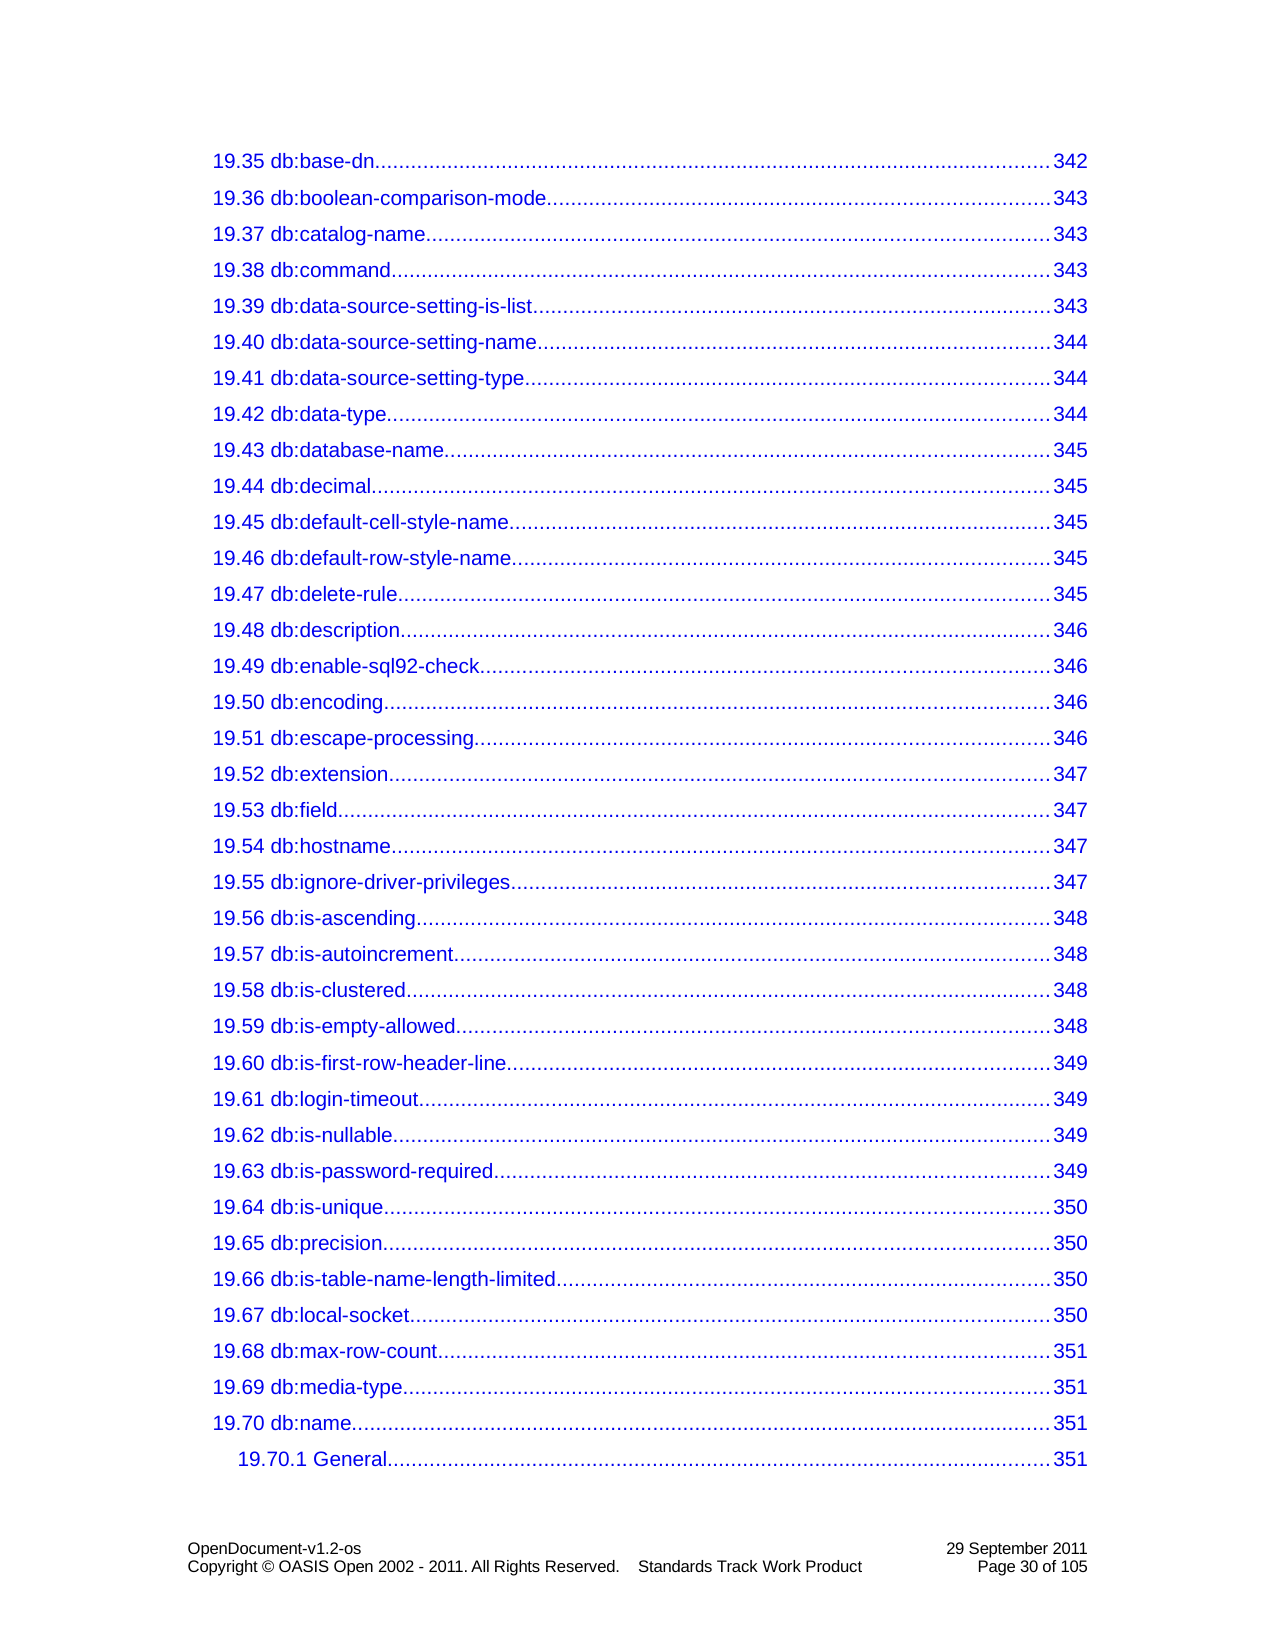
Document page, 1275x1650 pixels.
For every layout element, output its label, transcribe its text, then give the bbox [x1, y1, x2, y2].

text 19.65 db:precision 350 [212, 1231, 1088, 1255]
text 19.40 db:data-source-setting-name 344 [212, 330, 1088, 354]
text 19.69 db:media-type 351 [212, 1375, 1088, 1399]
text 19.63 db:is-password-required 349 [212, 1159, 1088, 1183]
text 19.55 db:ignore-driver-privileges 347 [212, 871, 1088, 894]
text 19.46 db:default-row-style-name 345 [212, 546, 1088, 570]
text 19.53 db:field 347 [212, 799, 1088, 822]
text 19.50 db:encoding 346 [212, 691, 1088, 714]
text 19.68 db:max-row-count 351 [212, 1339, 1088, 1363]
text 19.52 db:extension 347 [212, 763, 1088, 786]
text 19.41 db:data-source-setting-type 344 [212, 366, 1088, 390]
text 19.58 db:is-clustered 348 [212, 979, 1088, 1002]
text 19.57 db:is-autoincrement 348 [212, 943, 1088, 966]
text 19.66 db:is-table-name-length-limited 350 [212, 1267, 1088, 1291]
text 19.43 db:database-name 345 [212, 438, 1088, 462]
text 19.45 db:default-cell-style-name 345 [212, 510, 1088, 534]
text 19.49 db:enable-sql92-check 346 [212, 654, 1088, 678]
text 19.36 db:boolean-comparison-mode 343 [212, 186, 1088, 209]
text 19.35 db:base-dn 342 [212, 150, 1088, 173]
text 19.60 db:is-first-row-header-line 349 [212, 1051, 1088, 1074]
text 19.59 db:is-empty-allowed 348 [212, 1015, 1088, 1038]
text 19.38 db:command 343 [212, 258, 1088, 282]
text 19.67 db:local-socket 350 [212, 1303, 1088, 1327]
text 19.54 db:hostname 347 [212, 835, 1088, 858]
text 19.48 db:description 346 [212, 618, 1088, 642]
text 19.51 db:escape-processing 346 [212, 727, 1088, 750]
text 19.39 db:data-source-setting-is-list 343 [212, 294, 1088, 318]
text 19.42 db:data-type 344 [212, 402, 1088, 426]
text 19.62 db:is-nullable 349 [212, 1123, 1088, 1147]
text 19.61 db:login-timeout 349 [212, 1087, 1088, 1111]
text 19.56 db:is-ascending 348 [212, 907, 1088, 930]
text 19.64 db:is-unique 350 [212, 1195, 1088, 1219]
text 19.44 db:decimal 345 [212, 474, 1088, 498]
text 19.70.1 General 351 [237, 1447, 1088, 1471]
text 19.37 db:catalog-name 343 [212, 222, 1088, 246]
text 19.47 db:delete-rule 345 [212, 582, 1088, 606]
text 19.70 db:name 351 [212, 1411, 1088, 1435]
